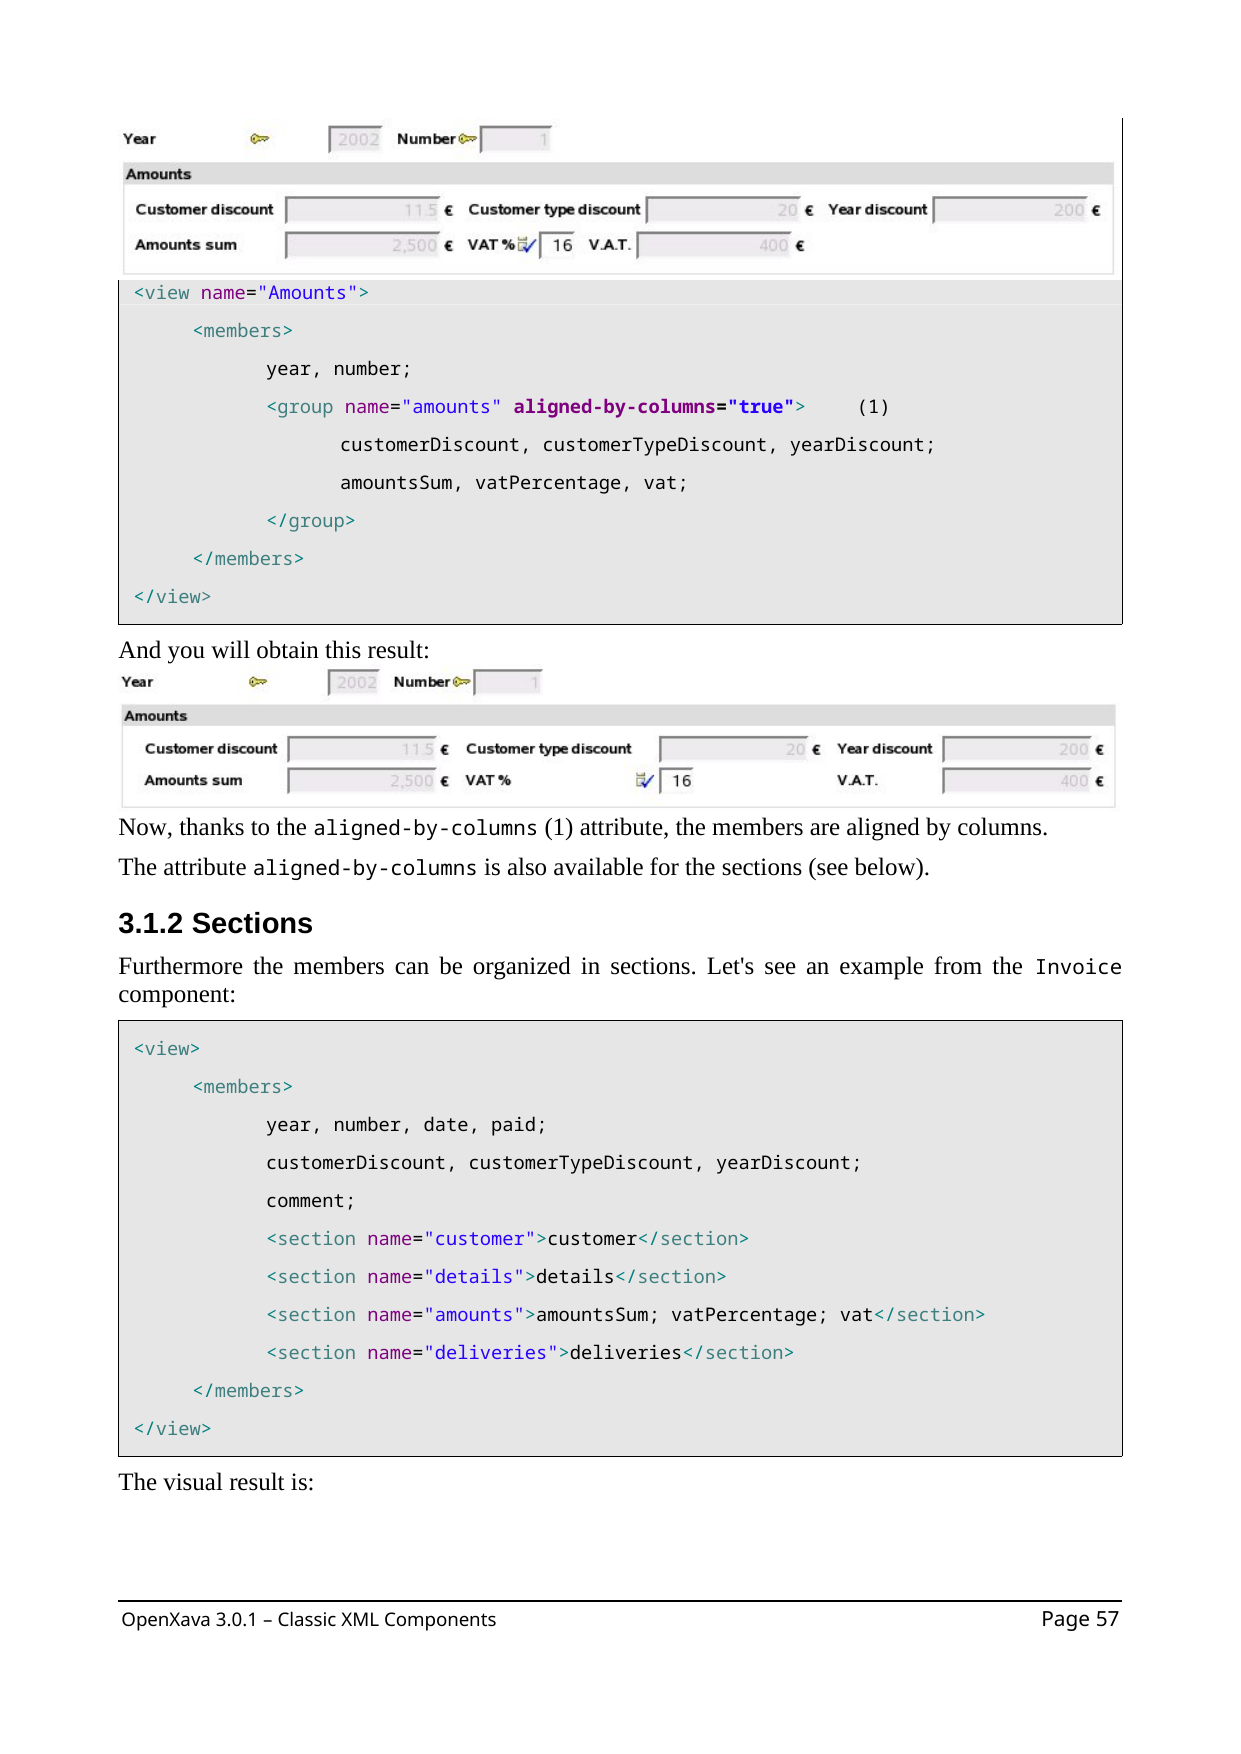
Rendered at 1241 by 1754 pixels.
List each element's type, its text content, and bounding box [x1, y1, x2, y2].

text <group name="amounts" aligned-by-columns="true"> (1) [119, 378, 1122, 416]
text The visual result is: [118, 1468, 1122, 1496]
text customerDiscount, customerTypeDiscount, yearDiscount; [119, 1134, 1122, 1172]
text comment; [119, 1172, 1122, 1210]
text </group> [119, 492, 1122, 531]
text Now, thanks to the aligned-by-columns (1) attribute, the members are aligned by columns. [118, 813, 1122, 841]
text <section name="details">details</section> [119, 1248, 1122, 1286]
text </view> [119, 568, 1122, 624]
text <view> [119, 1021, 1122, 1058]
text customerDiscount, customerTypeDiscount, yearDiscount; [119, 416, 1122, 454]
text <view name="Amounts"> [119, 280, 1122, 302]
text And you will obtain this result: [118, 636, 1122, 664]
text year, number, date, paid; [119, 1096, 1122, 1134]
text The attribute aligned-by-columns is also available for the sections (see below). [118, 853, 1122, 882]
picture [118, 664, 1122, 813]
text <section name="amounts">amountsSum; vatPercentage; vat</section> [119, 1286, 1122, 1324]
text </members> [119, 531, 1122, 568]
text year, number; [119, 340, 1122, 378]
text <members> [119, 1058, 1122, 1096]
text Furthermore the members can be organized in sections. Let's see an example from the Invoice component: [118, 952, 1122, 1008]
text <members> [119, 302, 1122, 340]
subtitle Sections [118, 907, 1122, 939]
text </view> [119, 1401, 1122, 1456]
picture [118, 118, 1122, 280]
text amountsSum, vatPercentage, vat; [119, 454, 1122, 492]
text </members> [119, 1362, 1122, 1401]
text <section name="customer">customer</section> [119, 1210, 1122, 1248]
text <section name="deliveries">deliveries</section> [119, 1324, 1122, 1362]
